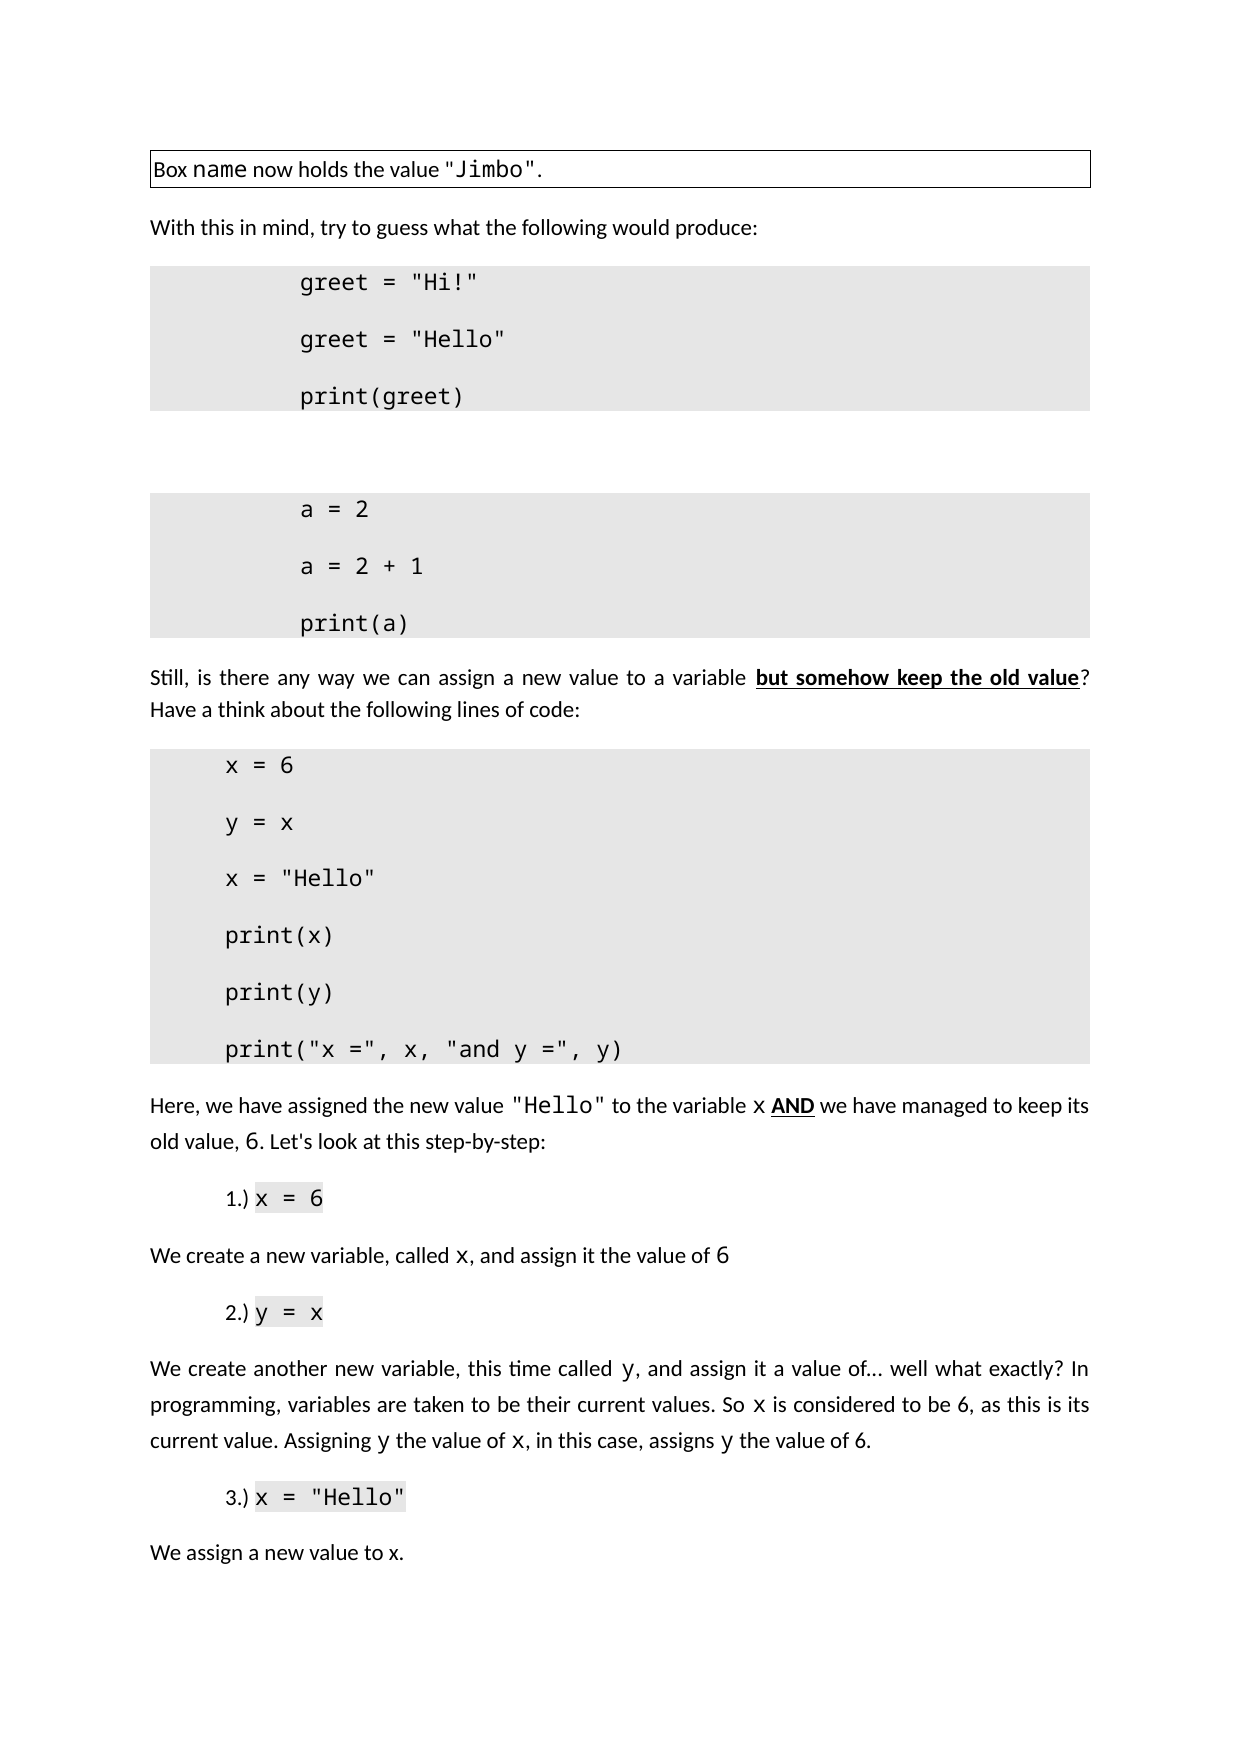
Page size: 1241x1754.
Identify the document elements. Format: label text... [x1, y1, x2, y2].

text a = 2 + 1 [150, 550, 1090, 581]
text y = x [150, 805, 1090, 837]
text print(x) [150, 919, 1090, 950]
text greet = "Hello" [150, 323, 1090, 354]
text print(greet) [150, 379, 1090, 411]
text a = 2 [150, 493, 1090, 524]
text greet = "Hi!" [150, 266, 1090, 297]
text We assign a new value to x. [150, 1538, 1090, 1566]
text Here, we have assigned the new value "Hello" to the variable x AND we have managed to keep its old value, 6. Let's look at this step-by-step: [150, 1089, 1090, 1156]
text Still, is there any way we can assign a new value to a variable but somehow keep the old value? Have a think about the following lines of code: [150, 663, 1090, 724]
text 3.) x = "Hello" [150, 1481, 1090, 1512]
text x = "Hello" [150, 862, 1090, 893]
text We create another new variable, this time called y, and assign it a value of... well what exactly? In programming, variables are taken to be their current values. So x is considered to be 6, as this is its current value. Assigning y the value of x, in this case, assigns y the value of 6. [150, 1352, 1090, 1455]
text We create a new variable, called x, and assign it the value of 6 [150, 1239, 1090, 1270]
text Box name now holds the value "Jimbo". [151, 151, 1090, 187]
text print("x =", x, "and y =", y) [150, 1032, 1090, 1064]
text print(a) [150, 607, 1090, 638]
text print(y) [150, 976, 1090, 1007]
text x = 6 [150, 749, 1090, 780]
text 2.) y = x [150, 1296, 1090, 1327]
text With this in mind, try to guess what the following would produce: [150, 213, 1090, 241]
text 1.) x = 6 [150, 1182, 1090, 1213]
